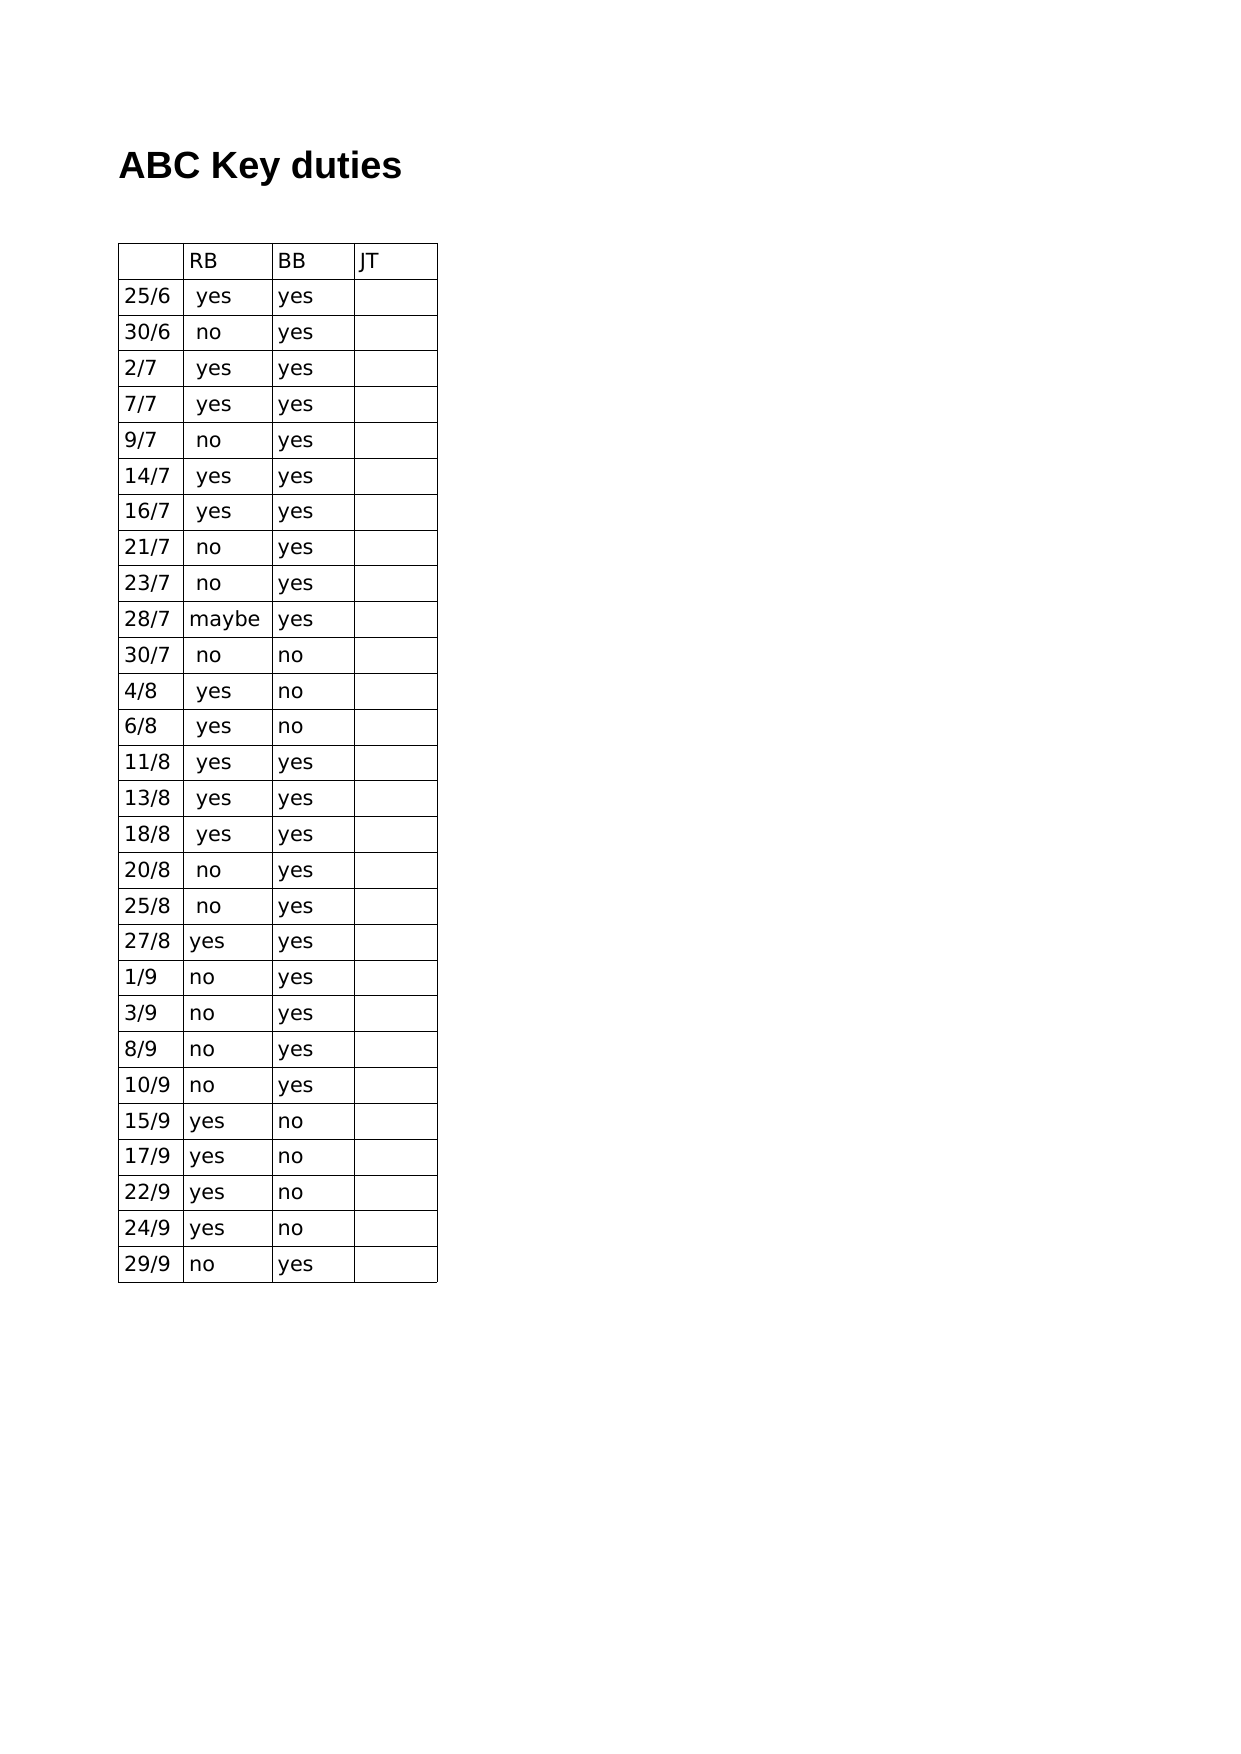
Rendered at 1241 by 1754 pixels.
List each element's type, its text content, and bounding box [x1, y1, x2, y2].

table_cell no [184, 1032, 272, 1067]
table_cell 29/9 [119, 1247, 183, 1282]
table_cell [355, 817, 437, 852]
table_cell 30/6 [119, 316, 183, 350]
table_cell no [184, 423, 272, 458]
table_cell no [184, 996, 272, 1031]
table_cell [355, 1068, 437, 1103]
table_cell [355, 889, 437, 924]
table_cell [355, 459, 437, 494]
table_cell yes [184, 459, 272, 494]
table_cell 17/9 [119, 1140, 183, 1174]
table_cell no [273, 1211, 354, 1246]
table_cell yes [273, 459, 354, 494]
table_cell yes [184, 351, 272, 386]
table_cell 6/8 [119, 710, 183, 744]
table_cell 20/8 [119, 853, 183, 888]
table_cell [355, 316, 437, 350]
table_cell yes [273, 316, 354, 350]
table_cell yes [184, 1176, 272, 1210]
table_cell [355, 1140, 437, 1174]
table_cell 22/9 [119, 1176, 183, 1210]
table_cell 16/7 [119, 495, 183, 529]
table_cell no [184, 1068, 272, 1103]
table_cell yes [273, 280, 354, 314]
table_cell yes [184, 387, 272, 422]
table_cell [355, 746, 437, 780]
table_cell no [273, 1140, 354, 1174]
table_cell yes [184, 495, 272, 529]
table_cell 15/9 [119, 1104, 183, 1139]
table_cell no [273, 638, 354, 673]
table_cell no [184, 638, 272, 673]
table_cell 2/7 [119, 351, 183, 386]
table_cell 10/9 [119, 1068, 183, 1103]
table_cell 21/7 [119, 531, 183, 565]
table_header RB [184, 244, 272, 279]
table_cell 25/8 [119, 889, 183, 924]
table_cell [355, 674, 437, 709]
table_cell no [273, 674, 354, 709]
table_cell [355, 1176, 437, 1210]
table_cell maybe [184, 602, 272, 637]
table_cell yes [184, 925, 272, 959]
table_cell 9/7 [119, 423, 183, 458]
table_cell [355, 1032, 437, 1067]
table_cell yes [273, 602, 354, 637]
table_cell [355, 781, 437, 816]
table_cell no [273, 710, 354, 744]
table_cell 11/8 [119, 746, 183, 780]
table_cell no [184, 853, 272, 888]
table_cell 18/8 [119, 817, 183, 852]
table_cell no [184, 1247, 272, 1282]
table_cell yes [184, 710, 272, 744]
table_cell yes [184, 1104, 272, 1139]
table_cell yes [273, 423, 354, 458]
table_cell 4/8 [119, 674, 183, 709]
subtitle ABC Key duties [118, 143, 1122, 187]
table_cell [355, 531, 437, 565]
table_header BB [273, 244, 354, 279]
table_cell 30/7 [119, 638, 183, 673]
table_cell [355, 602, 437, 637]
table_cell no [184, 316, 272, 350]
table_cell no [184, 889, 272, 924]
table_cell 7/7 [119, 387, 183, 422]
table_cell [355, 423, 437, 458]
table_cell yes [273, 889, 354, 924]
table_cell [355, 495, 437, 529]
table_cell no [184, 531, 272, 565]
table_cell [355, 566, 437, 601]
table_cell [355, 1104, 437, 1139]
table_cell yes [273, 566, 354, 601]
table_cell [355, 961, 437, 995]
table_cell [355, 996, 437, 1031]
table_cell yes [273, 996, 354, 1031]
table_cell [355, 638, 437, 673]
table_cell yes [273, 925, 354, 959]
table_cell yes [184, 674, 272, 709]
table_cell yes [273, 1068, 354, 1103]
table_cell yes [184, 280, 272, 314]
table_cell yes [273, 1032, 354, 1067]
table_cell yes [273, 853, 354, 888]
table_cell [355, 925, 437, 959]
table_cell [355, 710, 437, 744]
table_cell 27/8 [119, 925, 183, 959]
table_cell 28/7 [119, 602, 183, 637]
table_cell no [273, 1104, 354, 1139]
table_cell no [184, 961, 272, 995]
table_cell yes [273, 531, 354, 565]
table_cell yes [273, 1247, 354, 1282]
table_cell yes [273, 781, 354, 816]
table_cell [355, 1247, 437, 1282]
table_cell 1/9 [119, 961, 183, 995]
table_cell yes [273, 351, 354, 386]
table_cell 24/9 [119, 1211, 183, 1246]
table_cell no [273, 1176, 354, 1210]
table_cell no [184, 566, 272, 601]
table_cell [355, 280, 437, 314]
table_cell [355, 853, 437, 888]
table_cell 14/7 [119, 459, 183, 494]
table_cell yes [273, 495, 354, 529]
table_cell 8/9 [119, 1032, 183, 1067]
table_header [119, 244, 183, 279]
table_cell [355, 1211, 437, 1246]
table_cell yes [184, 746, 272, 780]
table_cell 25/6 [119, 280, 183, 314]
table_cell [355, 387, 437, 422]
table_header JT [355, 244, 437, 279]
table_cell yes [273, 817, 354, 852]
table_cell yes [273, 961, 354, 995]
table_cell [355, 351, 437, 386]
table_cell yes [184, 1140, 272, 1174]
table_cell 13/8 [119, 781, 183, 816]
table_cell 23/7 [119, 566, 183, 601]
table_cell yes [184, 1211, 272, 1246]
table_cell yes [273, 746, 354, 780]
table_cell yes [273, 387, 354, 422]
table_cell 3/9 [119, 996, 183, 1031]
table_cell yes [184, 817, 272, 852]
table_cell yes [184, 781, 272, 816]
